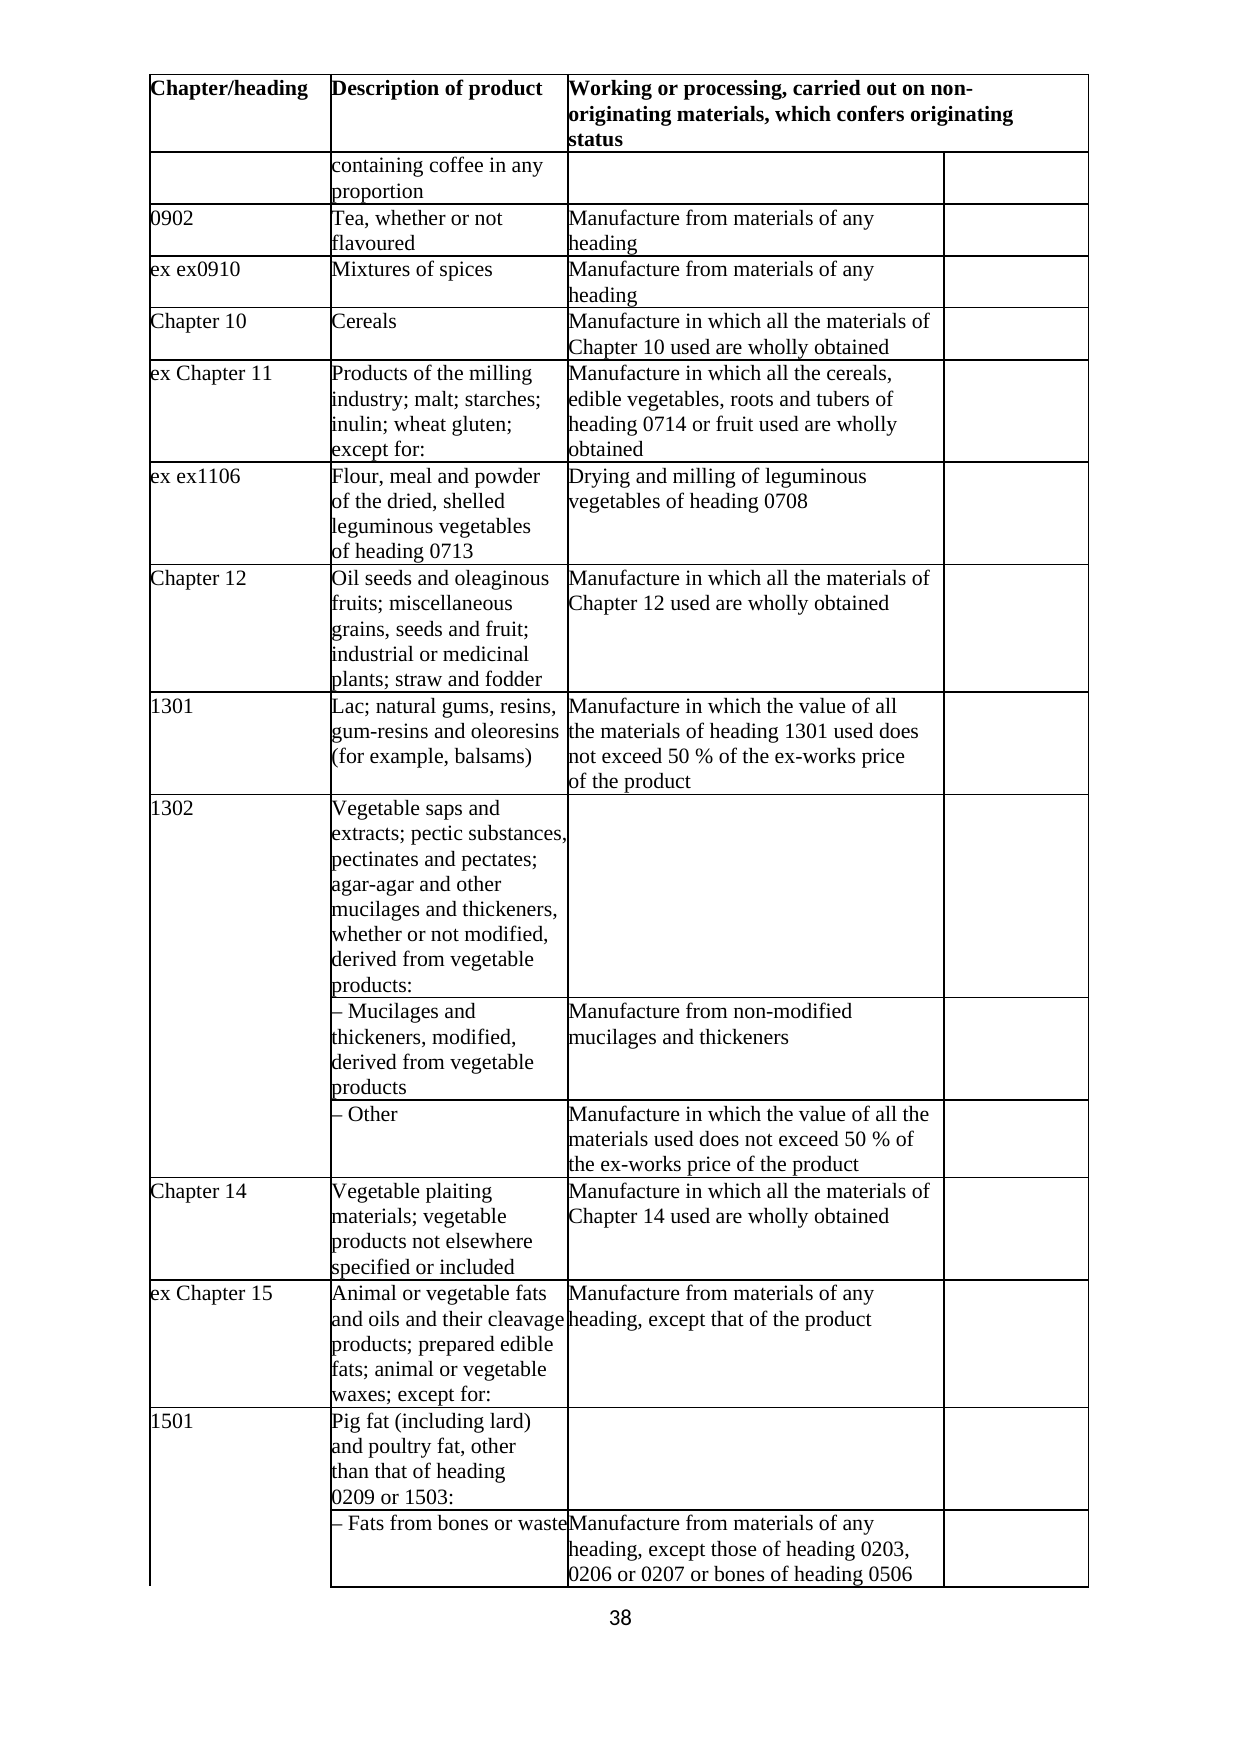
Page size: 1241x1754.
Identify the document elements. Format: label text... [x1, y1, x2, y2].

table_cell [945, 361, 1088, 461]
table_cell ex Chapter 11 [151, 361, 330, 461]
table_header Chapter/heading [151, 75, 330, 151]
table_cell Oil seeds and oleaginous fruits; miscellaneous grains, seeds and fruit; industrial or medicinal plants; straw and fodder [332, 565, 567, 691]
table_cell Animal or vegetable fats and oils and their cleavage products; prepared edible fats; animal or vegetable waxes; except for: [332, 1281, 567, 1406]
table_cell Manufacture in which the value of all the materials of heading 1301 used does not exceed 50 % of the ex-works price of the product [569, 693, 943, 794]
table_cell [569, 1408, 943, 1509]
table_cell containing coffee in any proportion [332, 153, 567, 203]
table_cell ex Chapter 15 [151, 1281, 330, 1406]
table_cell [945, 1511, 1088, 1586]
table_cell Manufacture from non-modified mucilages and thickeners [569, 998, 943, 1099]
table_cell Chapter 10 [151, 308, 330, 359]
table_cell Products of the milling industry; malt; starches; inulin; wheat gluten; except for: [332, 361, 567, 461]
table_cell [569, 795, 943, 997]
table_cell Lac; natural gums, resins, gum-resins and oleoresins (for example, balsams) [332, 693, 567, 794]
table_cell [945, 257, 1088, 307]
table_cell [945, 153, 1088, 203]
table_cell [569, 153, 943, 203]
table_cell – Fats from bones or waste [332, 1511, 567, 1586]
table_cell [945, 1178, 1088, 1279]
table_cell Mixtures of spices [332, 257, 567, 307]
table_cell ex ex1106 [151, 463, 330, 564]
table_cell [151, 153, 330, 203]
table_cell 1501 [151, 1408, 330, 1586]
table_cell 1302 [151, 795, 330, 1176]
table_cell [945, 998, 1088, 1099]
table_cell Pig fat (including lard) and poultry fat, other than that of heading 0209 or 1503: [332, 1408, 567, 1509]
table_cell Manufacture in which all the materials of Chapter 12 used are wholly obtained [569, 565, 943, 691]
table_cell Chapter 12 [151, 565, 330, 691]
table_cell [945, 205, 1088, 255]
table_cell Manufacture in which the value of all the materials used does not exceed 50 % of the ex-works price of the product [569, 1101, 943, 1176]
table_cell Manufacture in which all the cereals, edible vegetables, roots and tubers of heading 0714 or fruit used are wholly obtained [569, 361, 943, 461]
table_cell Flour, meal and powder of the dried, shelled leguminous vegetables of heading 0713 [332, 463, 567, 564]
table_cell [945, 1101, 1088, 1176]
table_cell Drying and milling of leguminous vegetables of heading 0708 [569, 463, 943, 564]
table_cell [945, 1281, 1088, 1406]
table_cell Chapter 14 [151, 1178, 330, 1279]
table_cell Manufacture from materials of any heading, except that of the product [569, 1281, 943, 1406]
table_cell Tea, whether or not flavoured [332, 205, 567, 255]
table_cell 1301 [151, 693, 330, 794]
table_cell – Other [332, 1101, 567, 1176]
table_cell Vegetable plaiting materials; vegetable products not elsewhere specified or included [332, 1178, 567, 1279]
table_cell Manufacture in which all the materials of Chapter 10 used are wholly obtained [569, 308, 943, 359]
table_cell Cereals [332, 308, 567, 359]
table_cell [945, 463, 1088, 564]
table_cell [945, 1408, 1088, 1509]
table_cell Manufacture from materials of any heading, except those of heading 0203, 0206 or 0207 or bones of heading 0506 [569, 1511, 943, 1586]
table_cell ex ex0910 [151, 257, 330, 307]
table_cell [945, 693, 1088, 794]
table_cell 0902 [151, 205, 330, 255]
table_cell Vegetable saps and extracts; pectic substances, pectinates and pectates; agar-agar and other mucilages and thickeners, whether or not modified, derived from vegetable products: [332, 795, 567, 997]
table_cell Manufacture from materials of any heading [569, 205, 943, 255]
table_cell [945, 308, 1088, 359]
table_header Working or processing, carried out on non-originating materials, which confers originating status [569, 75, 1088, 151]
table_cell – Mucilages and thickeners, modified, derived from vegetable products [332, 998, 567, 1099]
table_cell [945, 795, 1088, 997]
table_cell [945, 565, 1088, 691]
table_header Description of product [332, 75, 567, 151]
table_cell Manufacture from materials of any heading [569, 257, 943, 307]
table_cell Manufacture in which all the materials of Chapter 14 used are wholly obtained [569, 1178, 943, 1279]
